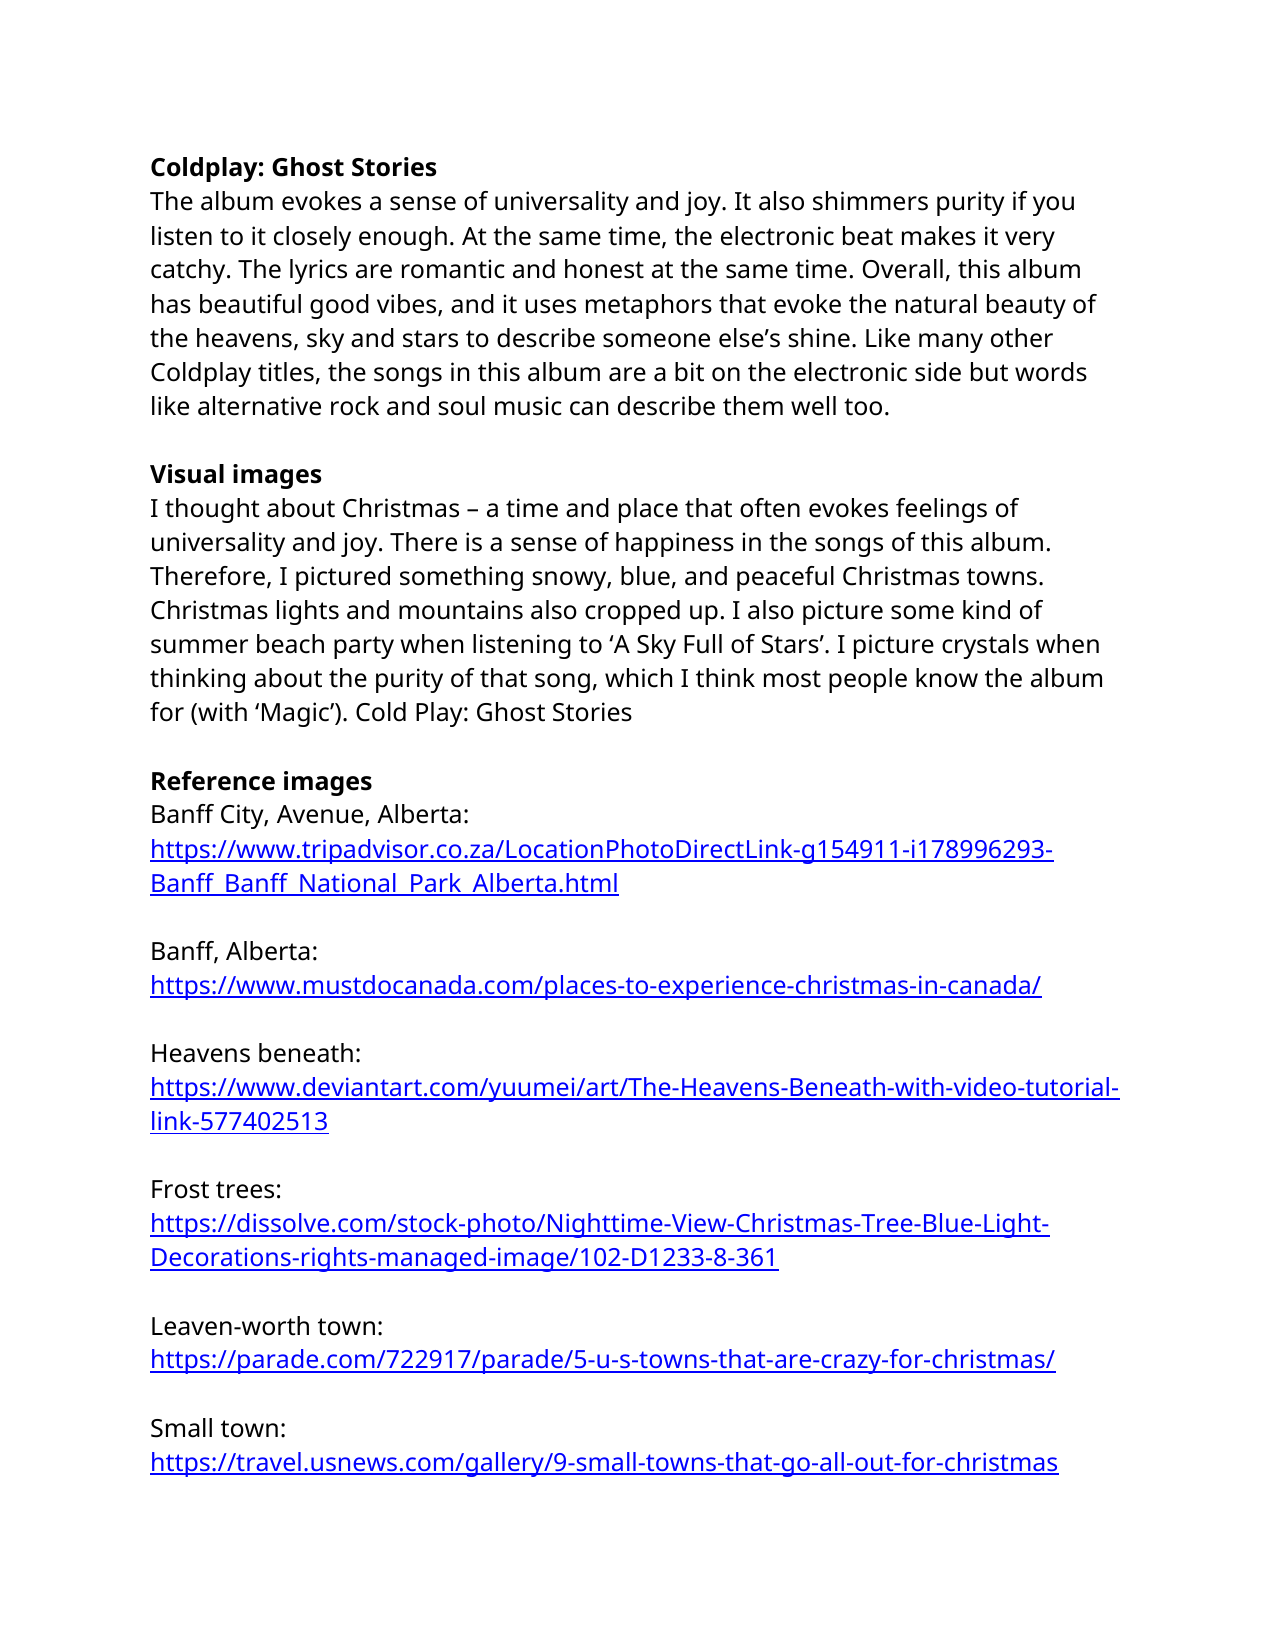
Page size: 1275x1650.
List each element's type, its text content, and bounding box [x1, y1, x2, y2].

text https://parade.com/722917/parade/5-u-s-towns-that-are-crazy-for-christmas/ [150, 1342, 1125, 1376]
text I thought about Christmas – a time and place that often evokes feelings of universality and joy. There is a sense of happiness in the songs of this album. Therefore, I pictured something snowy, blue, and peaceful Christmas towns. Christmas lights and mountains also cropped up. I also picture some kind of summer beach party when listening to ‘A Sky Full of Stars’. I picture crystals when thinking about the purity of that song, which I think most people know the album for (with ‘Magic’). Cold Play: Ghost Stories [150, 491, 1125, 729]
text Leaven-worth town: [150, 1308, 1125, 1342]
text Frost trees: [150, 1172, 1125, 1206]
text https://www.deviantart.com/yuumei/art/The-Heavens-Beneath-with-video-tutorial-link-577402513 [150, 1070, 1125, 1138]
text Small town: [150, 1410, 1125, 1444]
text https://dissolve.com/stock-photo/Nighttime-View-Christmas-Tree-Blue-Light-Decorations-rights-managed-image/102-D1233-8-361 [150, 1206, 1125, 1274]
text Banff, Alberta: [150, 933, 1125, 967]
text Visual images [150, 457, 1125, 491]
text https://www.mustdocanada.com/places-to-experience-christmas-in-canada/ [150, 967, 1125, 1002]
text The album evokes a sense of universality and joy. It also shimmers purity if you listen to it closely enough. At the same time, the electronic beat makes it very catchy. The lyrics are romantic and honest at the same time. Overall, this album has beautiful good vibes, and it uses metaphors that evoke the natural beauty of the heavens, sky and stars to describe someone else’s shine. Like many other Coldplay titles, the songs in this album are a bit on the electronic side but words like alternative rock and soul music can describe them well too. [150, 184, 1125, 422]
text Reference images [150, 763, 1125, 797]
text https://travel.usnews.com/gallery/9-small-towns-that-go-all-out-for-christmas [150, 1444, 1125, 1478]
text Heavens beneath: [150, 1036, 1125, 1070]
text https://www.tripadvisor.co.za/LocationPhotoDirectLink-g154911-i178996293-Banff_Banff_National_Park_Alberta.html [150, 831, 1125, 899]
text Coldplay: Ghost Stories [150, 150, 1125, 184]
text Banff City, Avenue, Alberta: [150, 797, 1125, 831]
